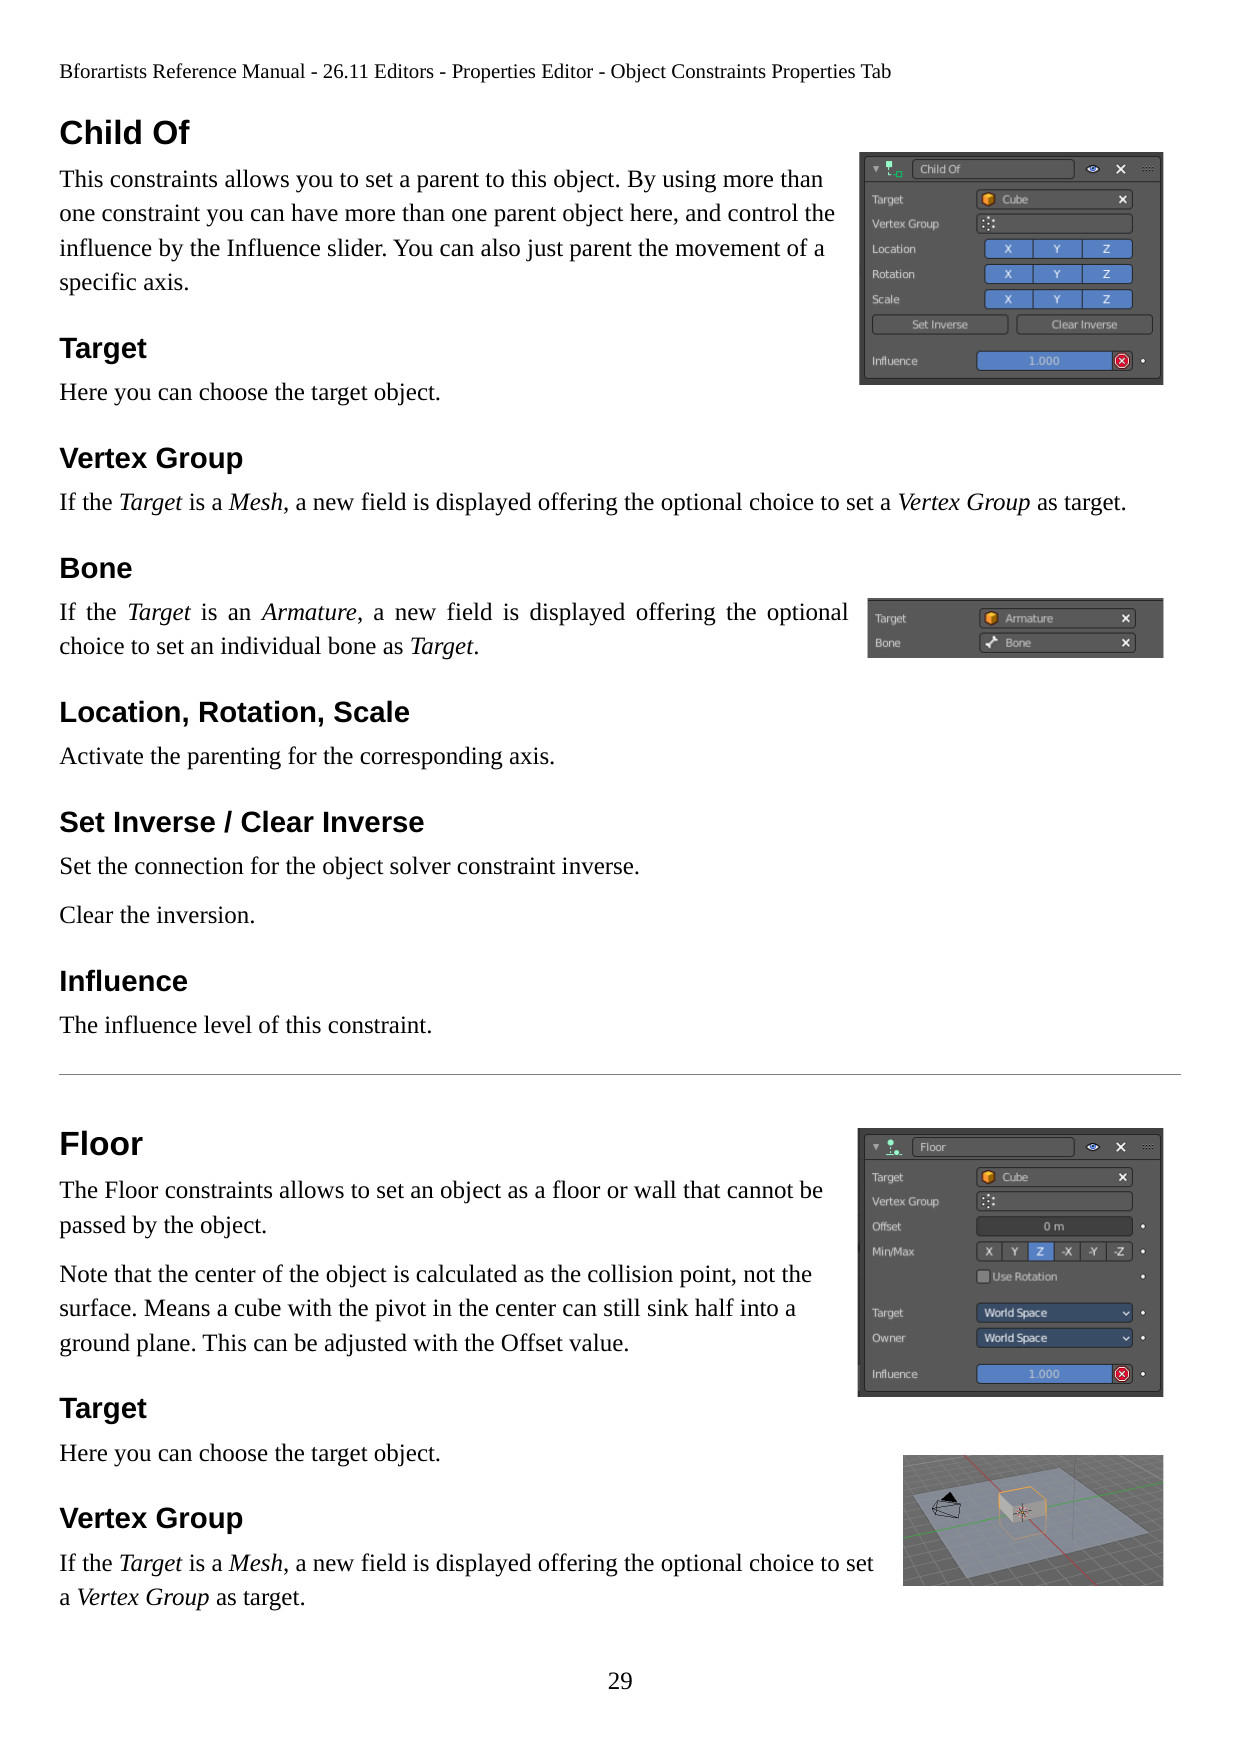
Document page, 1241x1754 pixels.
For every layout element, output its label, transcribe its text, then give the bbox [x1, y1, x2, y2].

subtitle Target [59, 331, 859, 364]
text Activate the parenting for the corresponding axis. [59, 741, 1181, 770]
text Clear the inversion. [59, 900, 1181, 929]
picture [903, 1455, 1164, 1586]
text This constraints allows you to set a parent to this object. By using more than one constraint you can have more than one parent object here, and control the influence by the Influence slider. You can also just parent the movement of a specific axis. [59, 164, 859, 296]
picture [859, 152, 1164, 385]
picture [867, 598, 1164, 658]
subtitle Influence [59, 964, 1181, 998]
subtitle Set Inverse / Clear Inverse [59, 805, 1181, 839]
text Note that the center of the object is calculated as the collision point, not the surface. Means a cube with the pivot in the center can still sink half into a ground plane. This can be adjusted with the Offset value. [59, 1259, 857, 1357]
subtitle Bone [59, 551, 1181, 584]
subtitle Target [59, 1391, 1181, 1425]
subtitle Location, Rotation, Scale [59, 695, 1181, 729]
subtitle Vertex Group [59, 441, 1181, 474]
text The influence level of this constraint. [59, 1010, 1181, 1039]
text Here you can choose the target object. [59, 1438, 1181, 1466]
text Set the connection for the object solver constraint inverse. [59, 851, 1181, 880]
subtitle Vertex Group [59, 1501, 903, 1535]
picture [857, 1128, 1164, 1397]
subtitle [1164, 331, 1181, 364]
text If the Target is a Mesh, a new field is displayed offering the optional choice to set a Vertex Group as target. [59, 487, 1181, 516]
subtitle Child Of [59, 113, 1181, 151]
text The Floor constraints allows to set an object as a floor or wall that cannot be passed by the object. [59, 1175, 857, 1238]
text If the Target is an Armature, a new field is displayed offering the optional choice to set an individual bone as Target. [59, 597, 1181, 660]
subtitle [1164, 1501, 1181, 1535]
text If the Target is a Mesh, a new field is displayed offering the optional choice to set a Vertex Group as target. [59, 1548, 1181, 1611]
subtitle Floor [59, 1124, 1181, 1163]
text Here you can choose the target object. [59, 377, 1181, 406]
